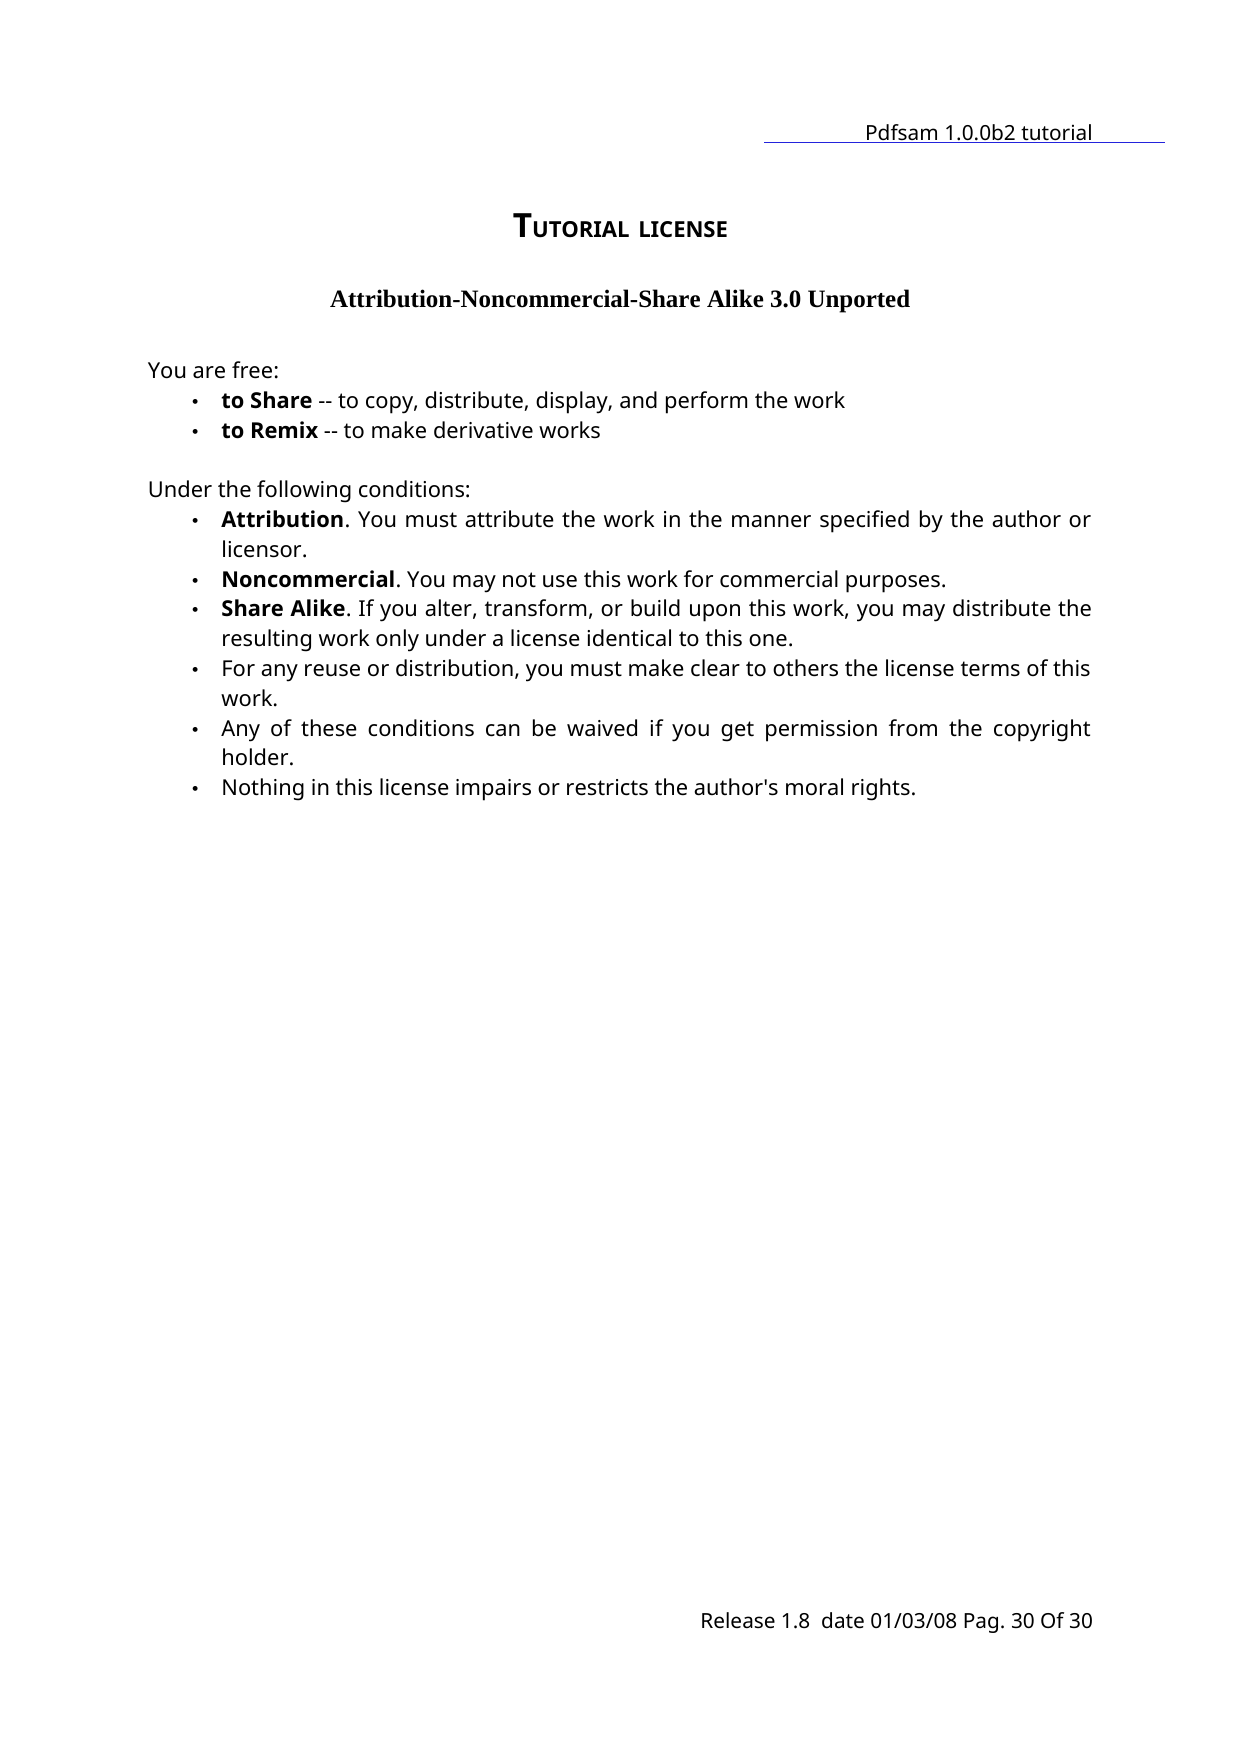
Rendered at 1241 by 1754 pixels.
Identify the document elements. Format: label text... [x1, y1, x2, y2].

text Under the following conditions: [148, 474, 1093, 504]
list Nothing in this license impairs or restricts the author's moral rights. [192, 772, 1093, 802]
text Tutorial license [148, 202, 1093, 247]
list Share Alike. If you alter, transform, or build upon this work, you may distribute the resulting work only under a license identical to this one. [192, 593, 1093, 653]
text You are free: [148, 355, 1093, 385]
list to Share -- to copy, distribute, display, and perform the work [192, 385, 1093, 414]
list For any reuse or distribution, you must make clear to others the license terms of this work. [192, 653, 1093, 712]
list Attribution. You must attribute the work in the manner specified by the author or licensor. [192, 504, 1093, 563]
subtitle Attribution-Noncommercial-Share Alike 3.0 Unported [148, 285, 1093, 313]
list to Remix -- to make derivative works [192, 414, 1093, 444]
list Any of these conditions can be waived if you get permission from the copyright holder. [192, 712, 1093, 772]
list Noncommercial. You may not use this work for commercial purposes. [192, 563, 1093, 593]
